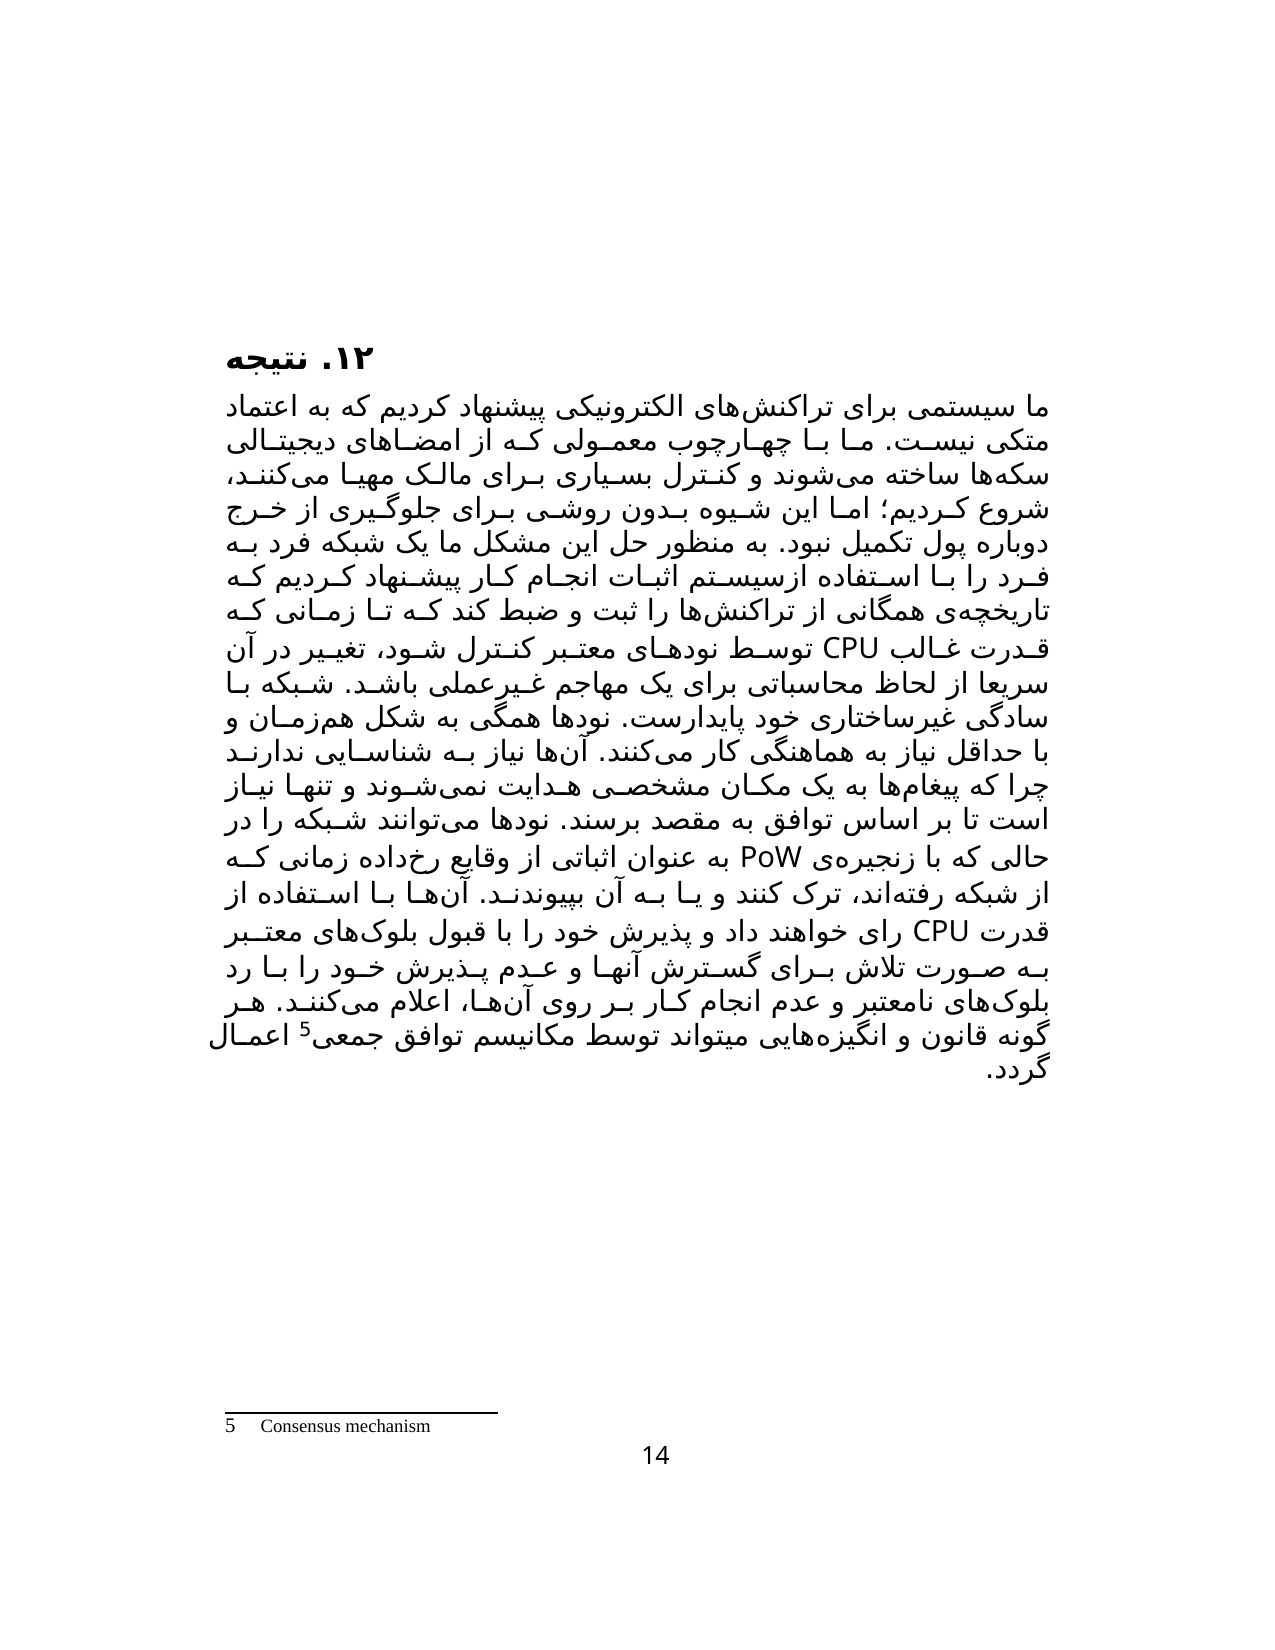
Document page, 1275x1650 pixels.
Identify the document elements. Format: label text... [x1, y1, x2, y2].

subtitle ۱۲. نتیجه [225, 338, 1050, 377]
text Consensus mechanism [225, 1413, 1050, 1437]
text ما سیستمی برای تراکنش‌های الکترونیکی پیشنهاد کردیم که به اعتماد متکی نیست. ما با چهارچوب معمولی که از امضاهای دیجیتالی سکه‌ها ساخته می‌شوند و کنترل بسیاری برای مالک مهیا می‌کنند، شروع کردیم؛ اما این شیوه بدون روشی برای جلوگیری از خرج دوباره پول تکمیل نبود. به منظور حل این مشکل ما یک شبکه فرد به فرد را با استفاده ازسیستم اثبات انجام کار پیشنهاد کردیم که تاریخچه‌ی همگانی از تراکنش‌ها را ثبت و ضبط کند که تا زمانی که قدرت غالب CPU توسط نودهای معتبر کنترل شود، تغییر در آن سریعا از لحاظ محاسباتی برای یک مهاجم غیرعملی باشد. شبکه با سادگی غیرساختاری خود پایدارست. نودها همگی به شکل هم‌زمان و با حداقل نیاز به هماهنگی کار می‌کنند. آن‌ها نیاز به شناسایی ندارند چرا که پیغام‌ها به یک مکان مشخصی هدایت نمی‌شوند و تنها نیاز است تا بر اساس توافق به مقصد برسند. نودها می‌توانند شبکه را در حالی که با زنجیره‌ی PoW به عنوان اثباتی از وقایع رخ‌داده زمانی که از شبکه رفته‌اند، ترک کنند و یا به آن بپیوندند. آن‌ها با استفاده از قدرت CPU رای خواهند داد و پذیرش خود را با قبول بلوک‌های معتبر به صورت تلاش برای گسترش آنها و عدم پذیرش خود را با رد بلوک‌های نامعتبر و عدم انجام کار بر روی آن‌ها، اعلام می‌کنند. هر گونه قانون و انگیزه‌هایی میتواند توسط مکانیسم توافق جمعی اعمال گردد. [225, 389, 1050, 1086]
